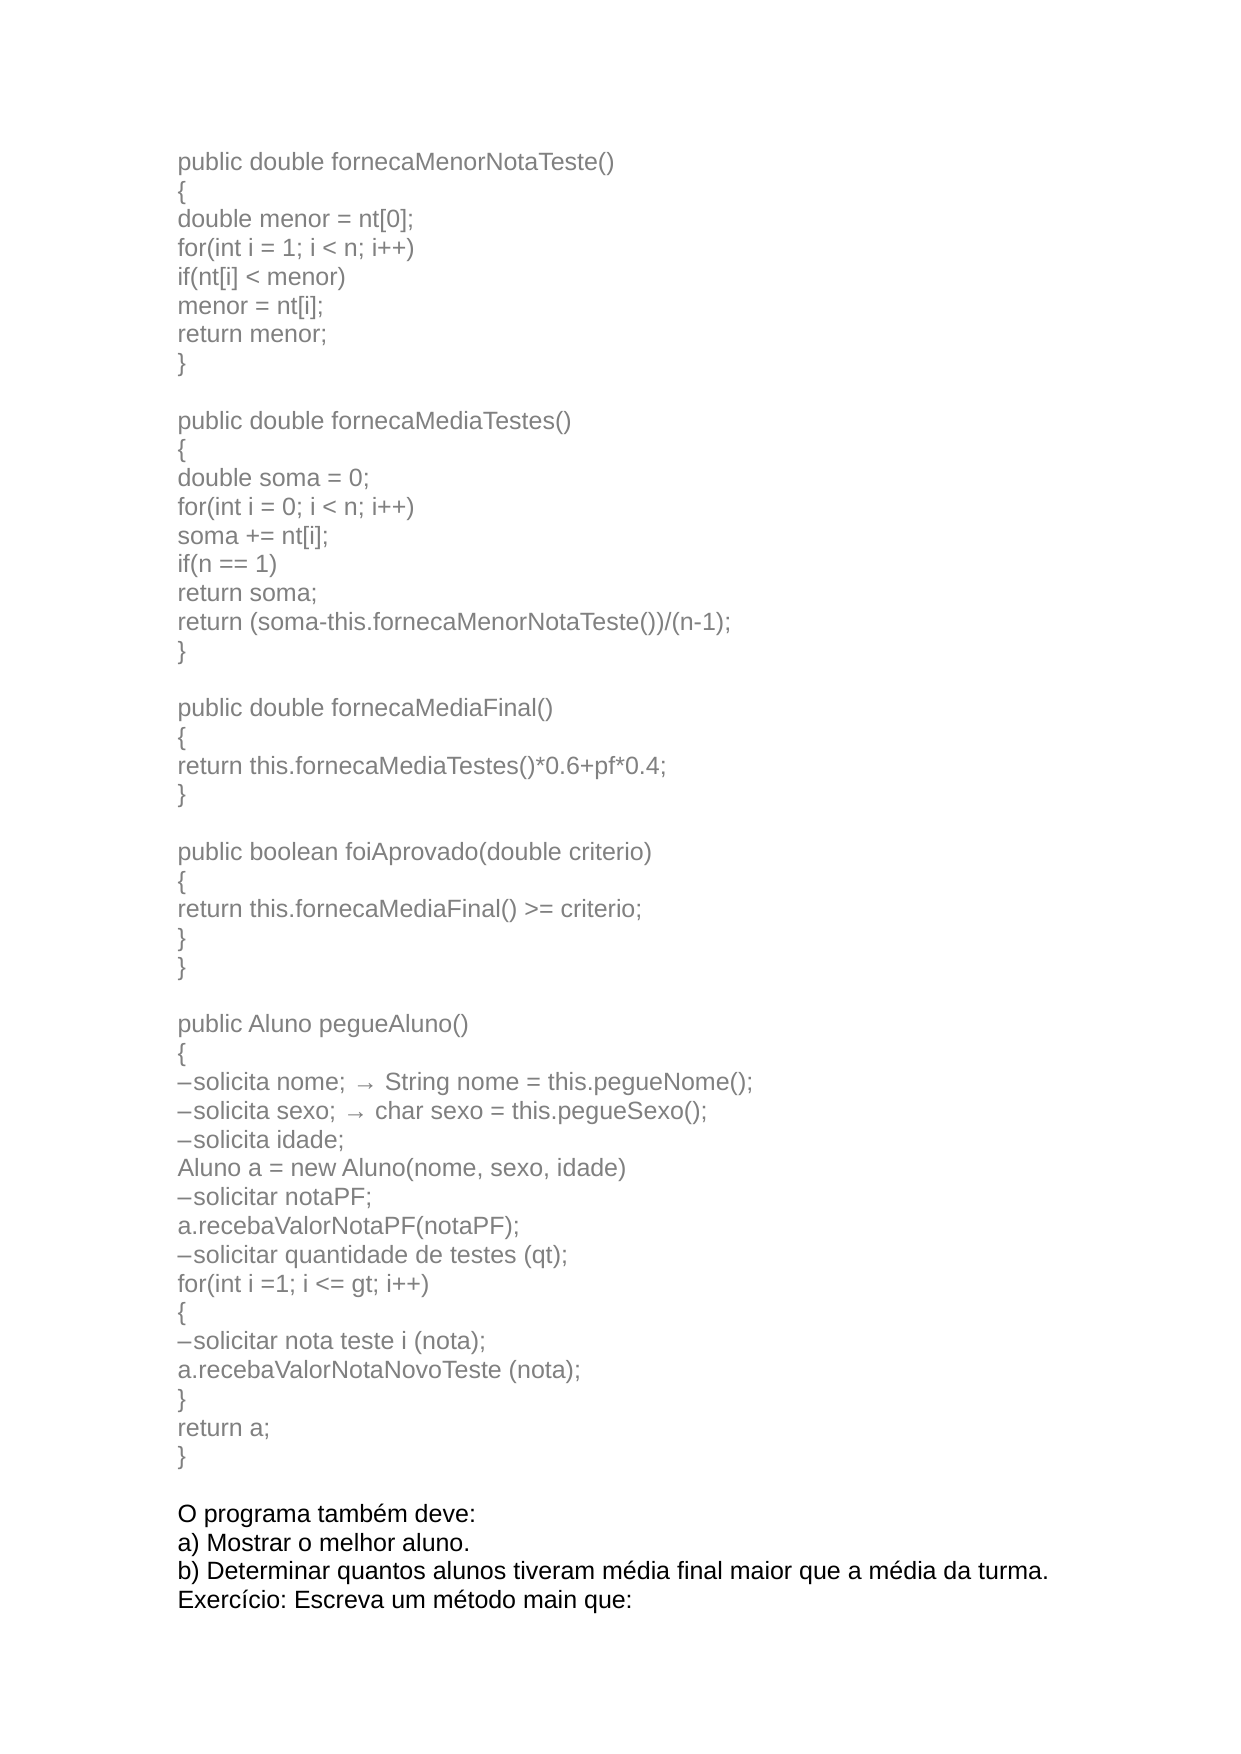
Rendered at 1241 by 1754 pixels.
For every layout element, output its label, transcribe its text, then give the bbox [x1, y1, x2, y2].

text return a; [118, 1412, 1122, 1441]
text public boolean foiAprovado(double criterio) [118, 837, 1122, 866]
list solicita nome; → String nome = this.pegueNome(); [118, 1067, 1122, 1096]
text } [118, 779, 1122, 808]
list solicitar notaPF; [118, 1182, 1122, 1211]
text b) Determinar quantos alunos tiveram média final maior que a média da turma. [118, 1556, 1122, 1585]
text public double fornecaMediaTestes() [118, 406, 1122, 434]
list solicitar nota teste i (nota); [118, 1326, 1122, 1355]
text if(nt[i] < menor) [118, 262, 1122, 291]
text for(int i =1; i <= gt; i++) [118, 1269, 1122, 1297]
text } [118, 348, 1122, 377]
text { [118, 434, 1122, 463]
text O programa também deve: [118, 1499, 1122, 1527]
text Exercício: Escreva um método main que: [118, 1585, 1122, 1614]
list solicitar quantidade de testes (qt); [118, 1240, 1122, 1269]
text return (soma-this.fornecaMenorNotaTeste())/(n-1); [118, 607, 1122, 636]
text { [118, 1297, 1122, 1326]
text } [118, 636, 1122, 664]
text { [118, 1038, 1122, 1067]
text { [118, 722, 1122, 751]
text for(int i = 0; i < n; i++) [118, 492, 1122, 521]
text } [118, 1441, 1122, 1470]
text { [118, 866, 1122, 894]
text return soma; [118, 578, 1122, 607]
text return menor; [118, 319, 1122, 348]
text return this.fornecaMediaTestes()*0.6+pf*0.4; [118, 751, 1122, 779]
list solicita sexo; → char sexo = this.pegueSexo(); [118, 1096, 1122, 1124]
text soma += nt[i]; [118, 521, 1122, 549]
text if(n == 1) [118, 549, 1122, 578]
text Aluno a = new Aluno(nome, sexo, idade) [118, 1153, 1122, 1182]
text } [118, 1384, 1122, 1412]
text a.recebaValorNotaPF(notaPF); [118, 1211, 1122, 1240]
text for(int i = 1; i < n; i++) [118, 233, 1122, 262]
text double soma = 0; [118, 463, 1122, 492]
list solicita idade; [118, 1124, 1122, 1153]
text { [118, 176, 1122, 204]
text double menor = nt[0]; [118, 204, 1122, 233]
text menor = nt[i]; [118, 291, 1122, 319]
text a) Mostrar o melhor aluno. [118, 1527, 1122, 1556]
text public double fornecaMenorNotaTeste() [118, 147, 1122, 176]
text public Aluno pegueAluno() [118, 1009, 1122, 1038]
text } [118, 923, 1122, 952]
text } [118, 952, 1122, 981]
text a.recebaValorNotaNovoTeste (nota); [118, 1355, 1122, 1384]
text return this.fornecaMediaFinal() >= criterio; [118, 894, 1122, 923]
text public double fornecaMediaFinal() [118, 693, 1122, 722]
